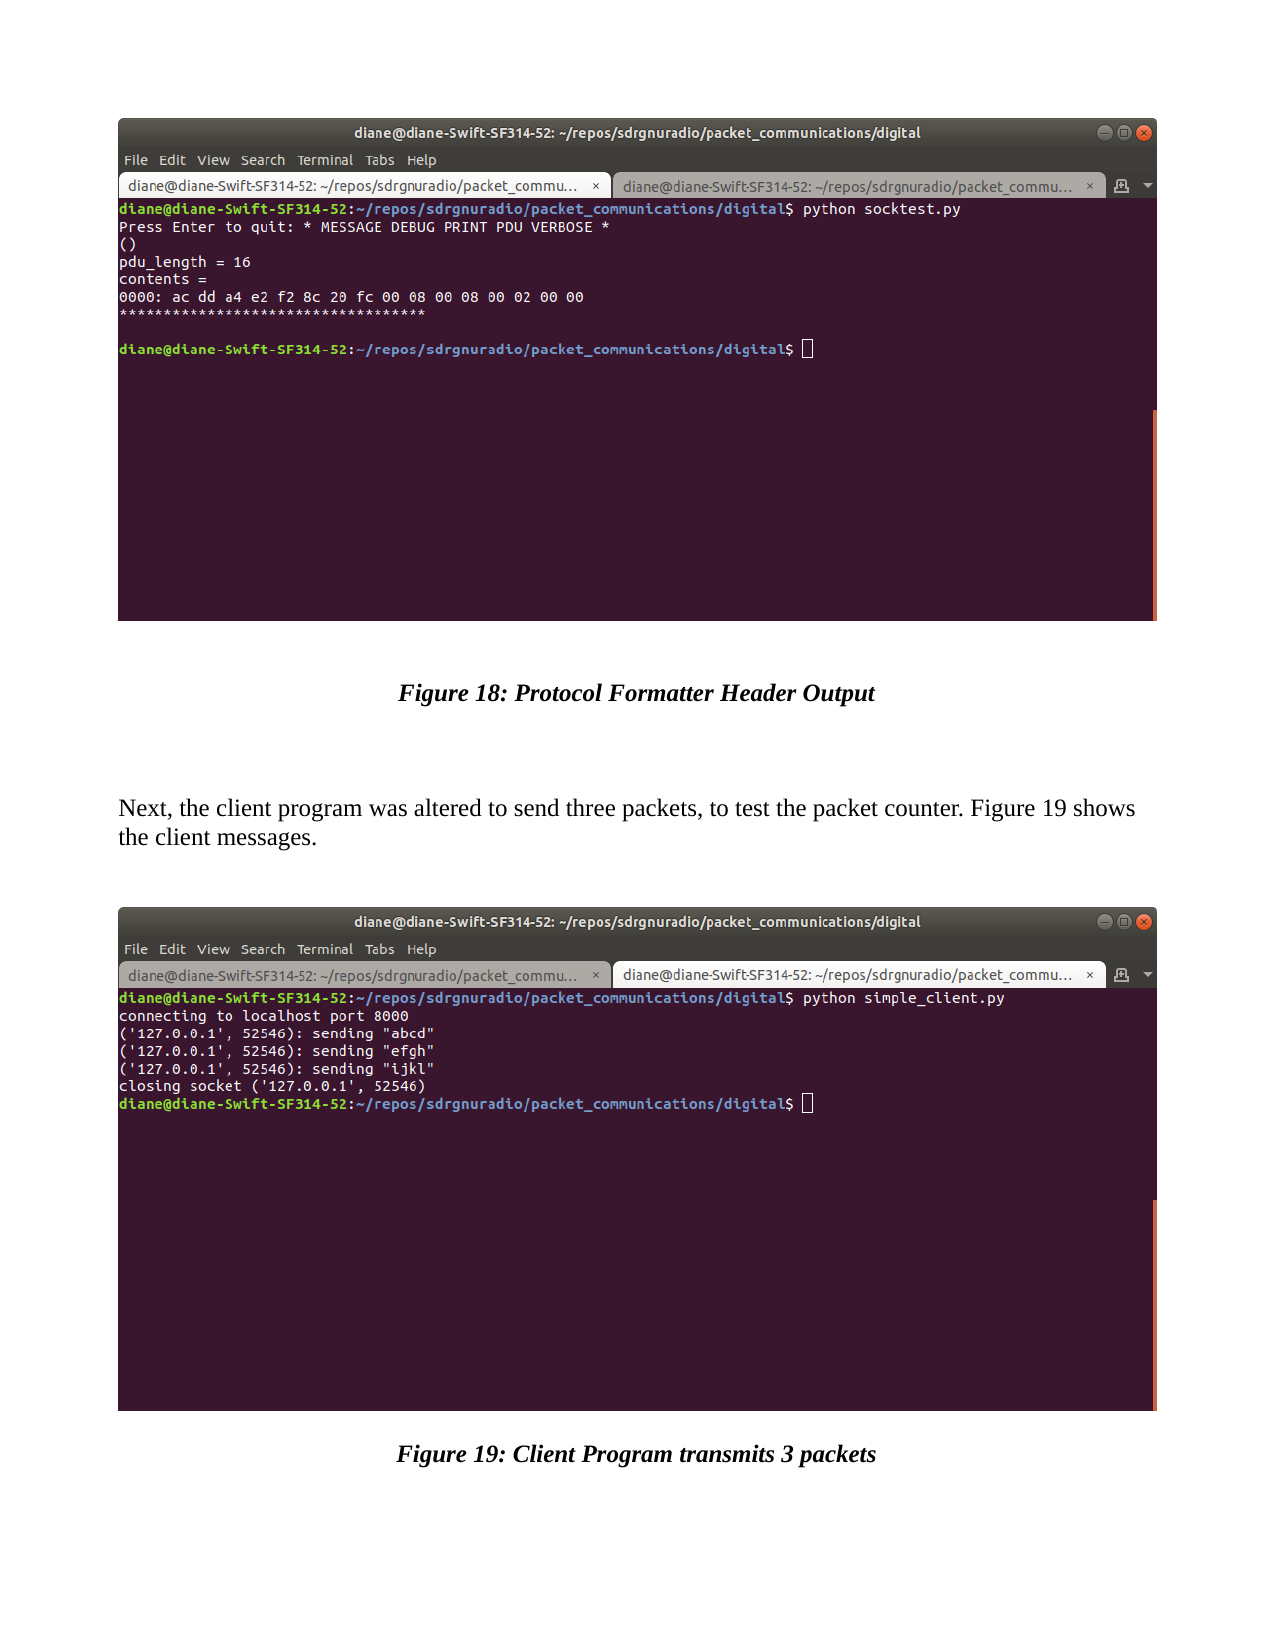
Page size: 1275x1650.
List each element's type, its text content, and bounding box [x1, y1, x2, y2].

text Figure 19: Client Program transmits 3 packets [118, 1439, 1157, 1468]
text Next, the client program was altered to send three packets, to test the packet counter. Figure 19 shows the client messages. [118, 793, 1157, 850]
picture [118, 907, 1157, 1411]
picture [118, 118, 1157, 621]
text Figure 18: Protocol Formatter Header Output [118, 678, 1157, 707]
